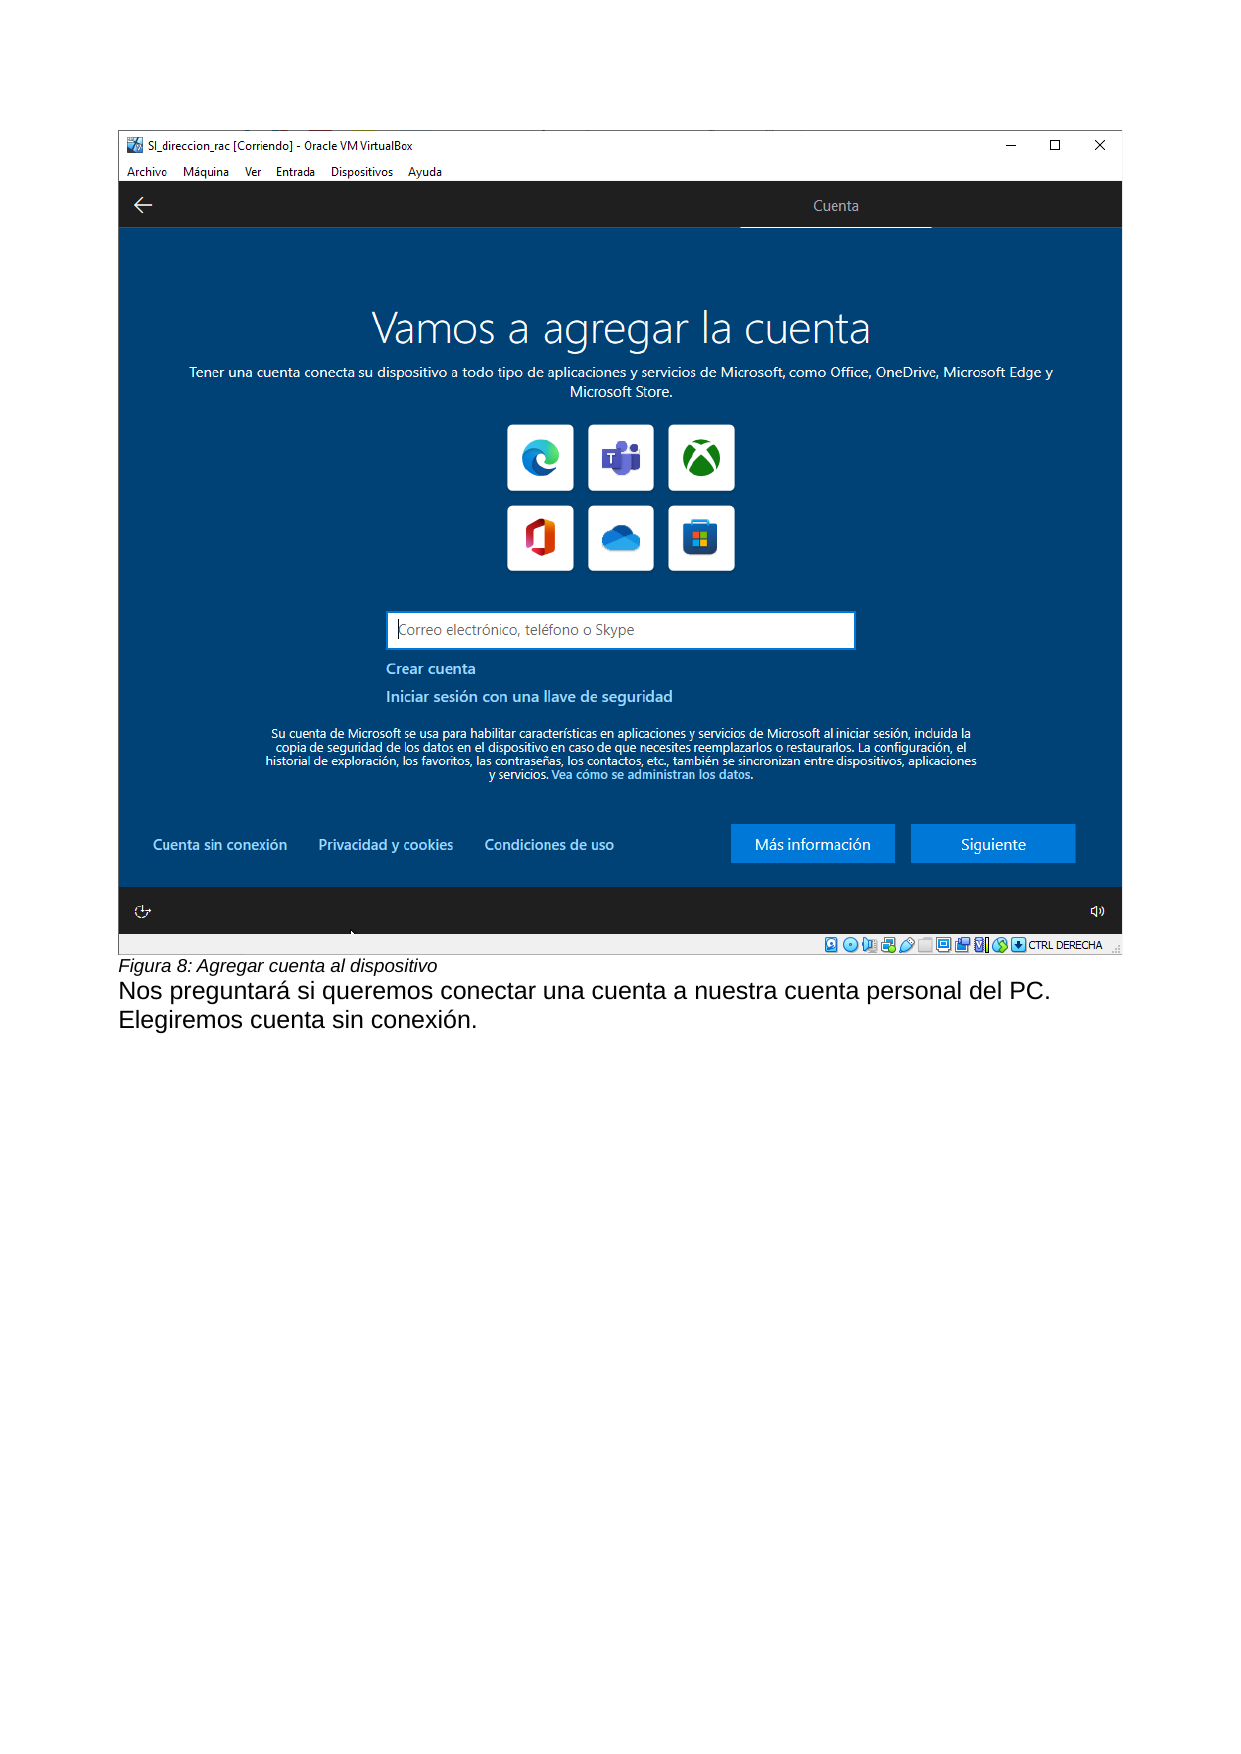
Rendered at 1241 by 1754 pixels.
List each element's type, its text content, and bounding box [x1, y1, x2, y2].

picture [118, 130, 1123, 955]
text Figura 8: Agregar cuenta al dispositivo [118, 955, 1122, 976]
text Nos preguntará si queremos conectar una cuenta a nuestra cuenta personal del PC. Elegiremos cuenta sin conexión. [118, 976, 1122, 1033]
